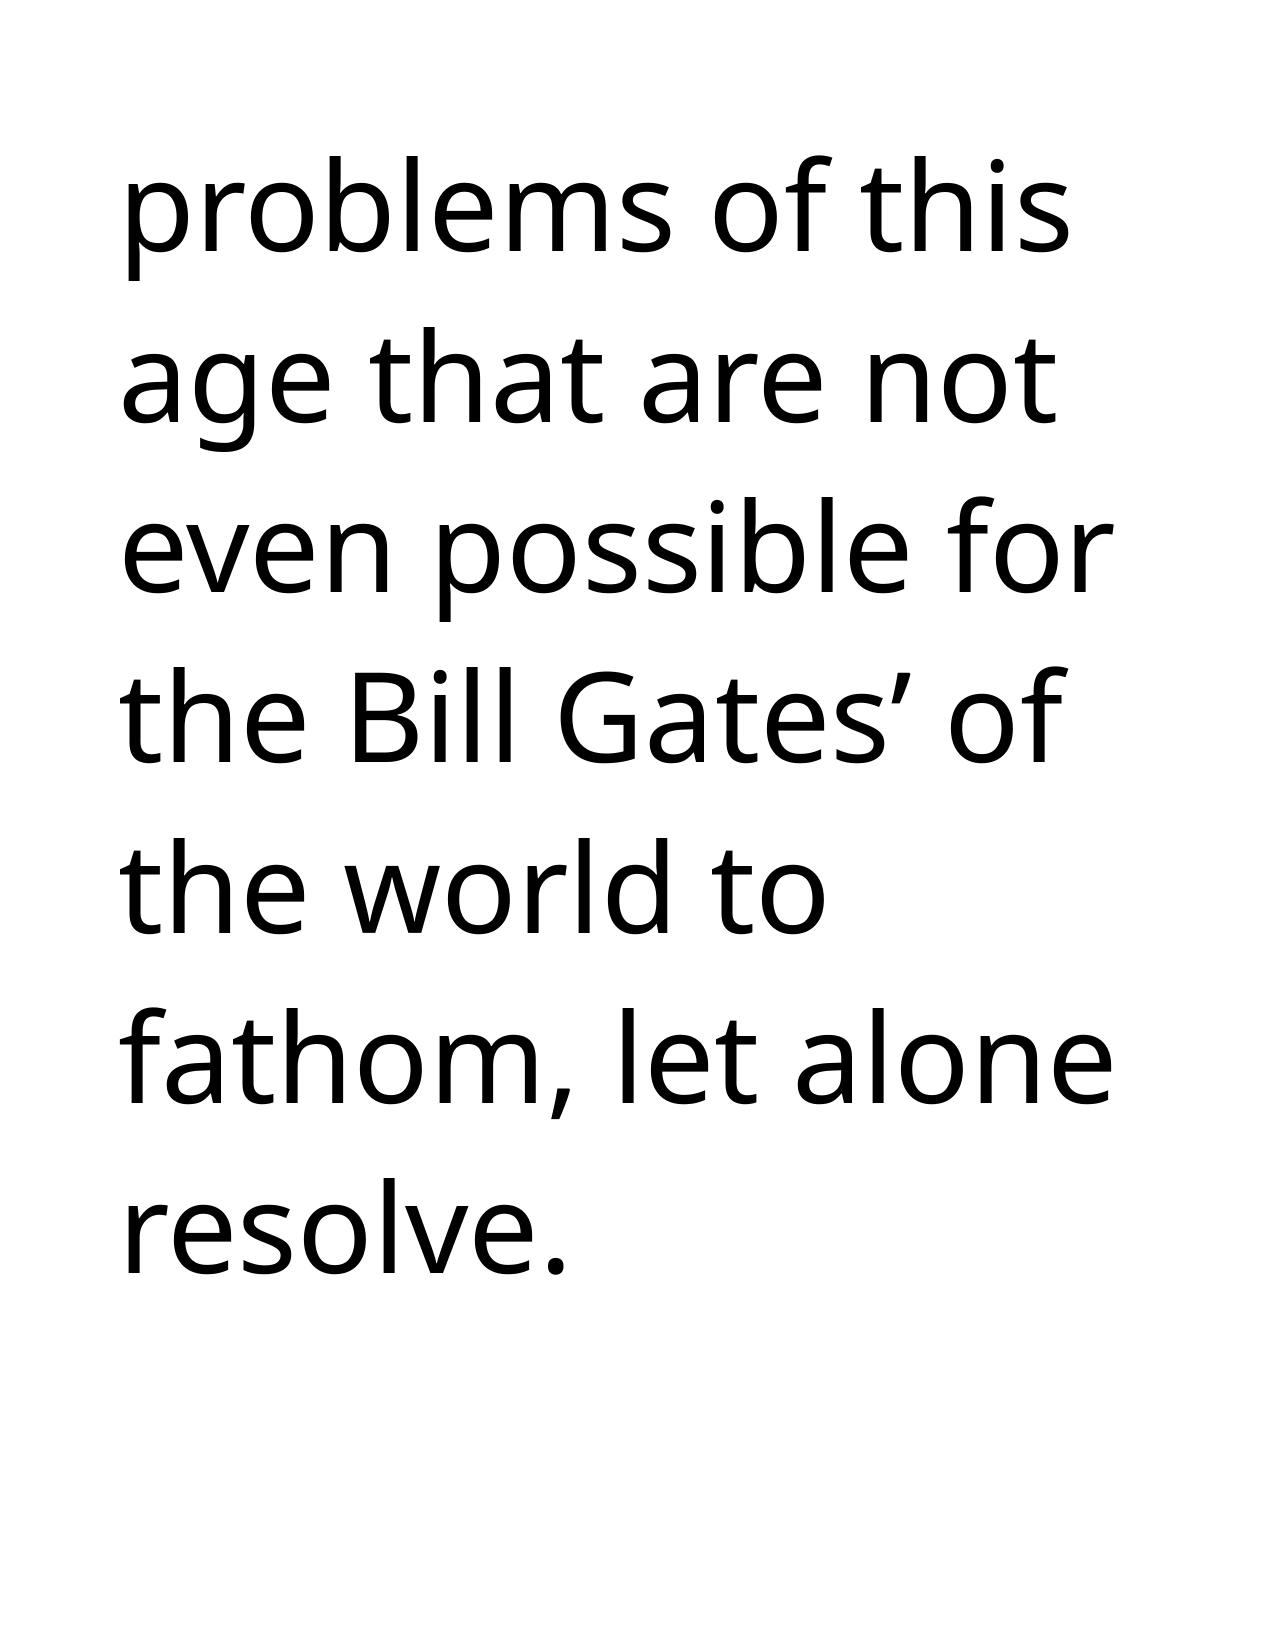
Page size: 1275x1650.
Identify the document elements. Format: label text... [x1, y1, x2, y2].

text problems of this age that are not even possible for the Bill Gates’ of the world to fathom, let alone resolve. [118, 118, 1157, 1310]
